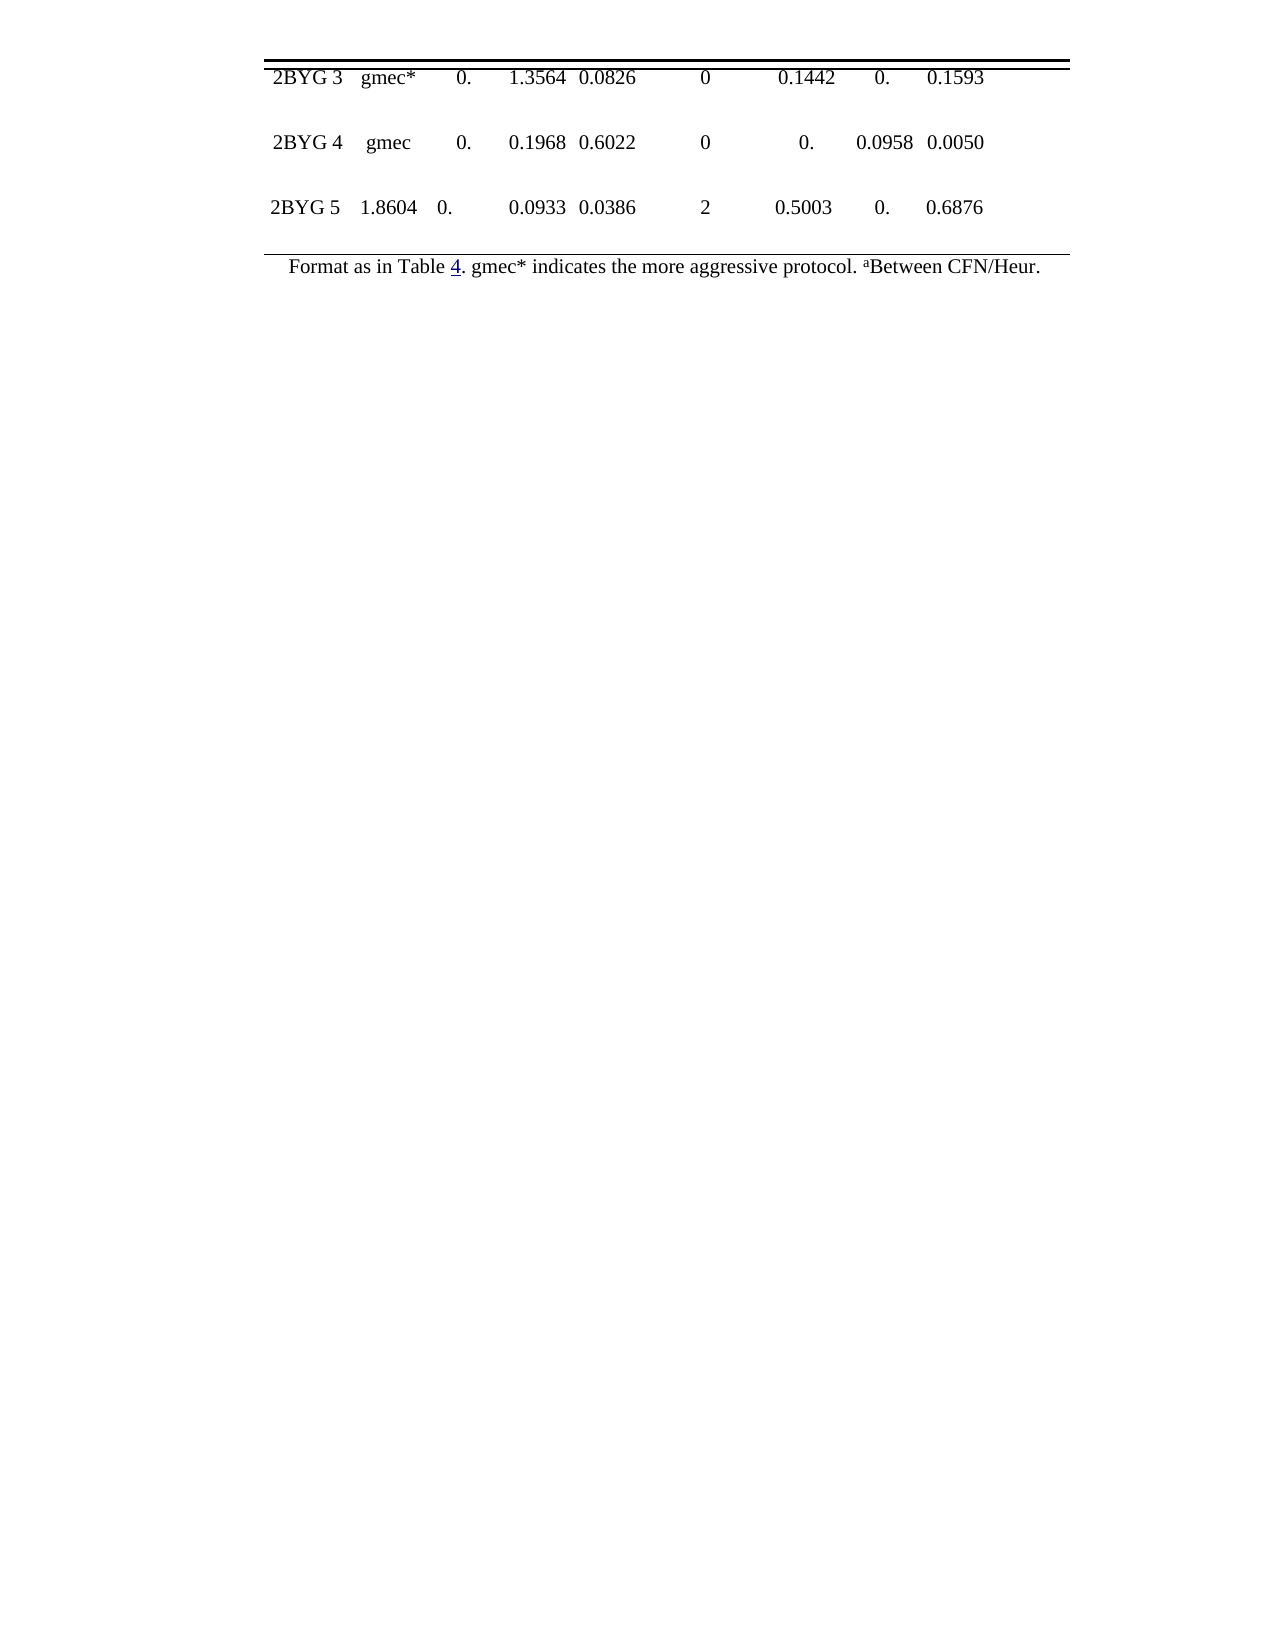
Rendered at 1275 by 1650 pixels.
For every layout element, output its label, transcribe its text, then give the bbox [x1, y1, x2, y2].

table_cell [769, 62, 849, 68]
table_cell 0. [769, 124, 849, 189]
table_cell [991, 124, 1070, 189]
table_cell 0.6022 [573, 124, 647, 189]
table_cell 2BYG 3 [264, 70, 351, 124]
table_cell 0. [431, 70, 502, 124]
table_cell 1.3564 [502, 70, 573, 124]
table_cell 0.1593 [920, 70, 991, 124]
text Format as in Table 4. gmec* indicates the more aggressive protocol. aBetween CFN/Heur. [118, 254, 1216, 278]
table_cell 0.0050 [920, 124, 991, 189]
table_cell 0.0958 [849, 124, 920, 189]
table_cell 0. [849, 189, 920, 254]
table_cell 0.5003 [769, 189, 849, 254]
table_cell [991, 62, 1070, 68]
table_cell 0 [647, 70, 769, 124]
table_cell [264, 62, 351, 68]
table_cell 0.0826 [573, 70, 647, 124]
table_cell gmec* [351, 70, 431, 124]
table_cell 0. [431, 189, 502, 254]
table_cell 0.0386 [573, 189, 647, 254]
table_cell [647, 62, 769, 68]
table_cell 2BYG 4 [264, 124, 351, 189]
table_cell [849, 62, 920, 68]
table_cell [351, 62, 431, 68]
table_cell [991, 189, 1070, 254]
table_cell [920, 62, 991, 68]
table_cell 0.0933 [502, 189, 573, 254]
table_cell 0. [431, 124, 502, 189]
table_cell 0.1442 [769, 70, 849, 124]
table_cell 0. [849, 70, 920, 124]
table_cell 2BYG 5 [264, 189, 351, 254]
table_cell 0.1968 [502, 124, 573, 189]
table_cell 0 [647, 124, 769, 189]
table_cell [991, 70, 1070, 124]
table_cell 2 [647, 189, 769, 254]
table_cell [502, 62, 573, 68]
table_cell [573, 62, 647, 68]
table_cell [431, 62, 502, 68]
table_cell 0.6876 [920, 189, 991, 254]
table_cell gmec [351, 124, 431, 189]
table_cell 1.8604 [351, 189, 431, 254]
